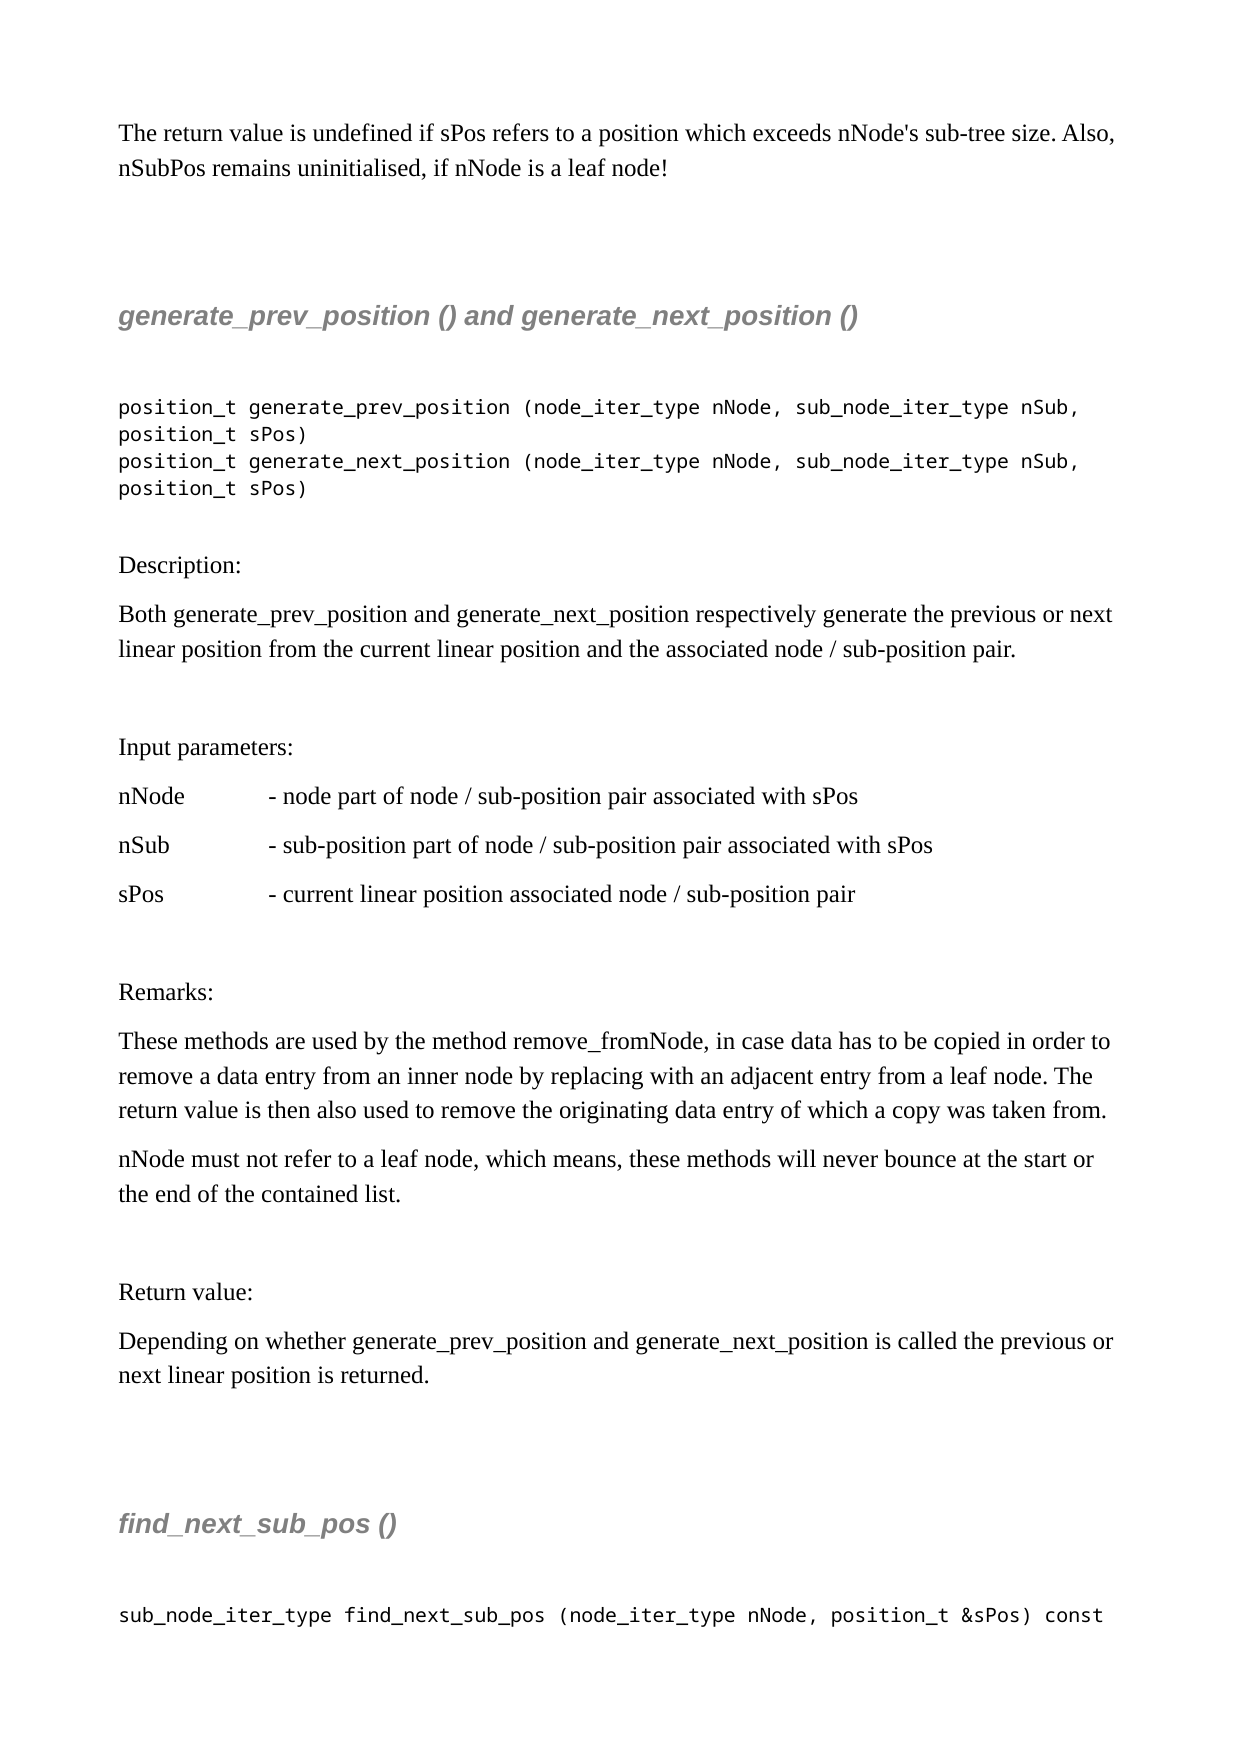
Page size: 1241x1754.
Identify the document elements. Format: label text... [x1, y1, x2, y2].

text nSub - sub-position part of node / sub-position pair associated with sPos [118, 830, 1122, 859]
text Remarks: [118, 977, 1122, 1006]
text Description: [118, 550, 1122, 579]
text sPos - current linear position associated node / sub-position pair [118, 879, 1122, 908]
subtitle generate_prev_position () and generate_next_position () [118, 300, 1122, 332]
text position_t generate_prev_position (node_iter_type nNode, sub_node_iter_type nSub, position_t sPos) [118, 393, 1122, 447]
text Depending on whether generate_prev_position and generate_next_position is called the previous or next linear position is returned. [118, 1326, 1122, 1389]
text nNode - node part of node / sub-position pair associated with sPos [118, 781, 1122, 810]
text position_t generate_next_position (node_iter_type nNode, sub_node_iter_type nSub, position_t sPos) [118, 447, 1122, 501]
subtitle find_next_sub_pos () [118, 1508, 1122, 1539]
text Input parameters: [118, 732, 1122, 761]
text Return value: [118, 1277, 1122, 1306]
text Both generate_prev_position and generate_next_position respectively generate the previous or next linear position from the current linear position and the associated node / sub-position pair. [118, 599, 1122, 662]
text The return value is undefined if sPos refers to a position which exceeds nNode's sub-tree size. Also, nSubPos remains uninitialised, if nNode is a leaf node! [118, 118, 1122, 181]
text sub_node_iter_type find_next_sub_pos (node_iter_type nNode, position_t &sPos) const [118, 1601, 1122, 1628]
text nNode must not refer to a leaf node, which means, these methods will never bounce at the start or the end of the contained list. [118, 1144, 1122, 1207]
text These methods are used by the method remove_fromNode, in case data has to be copied in order to remove a data entry from an inner node by replacing with an adjacent entry from a leaf node. The return value is then also used to remove the originating data entry of which a copy was taken from. [118, 1026, 1122, 1124]
